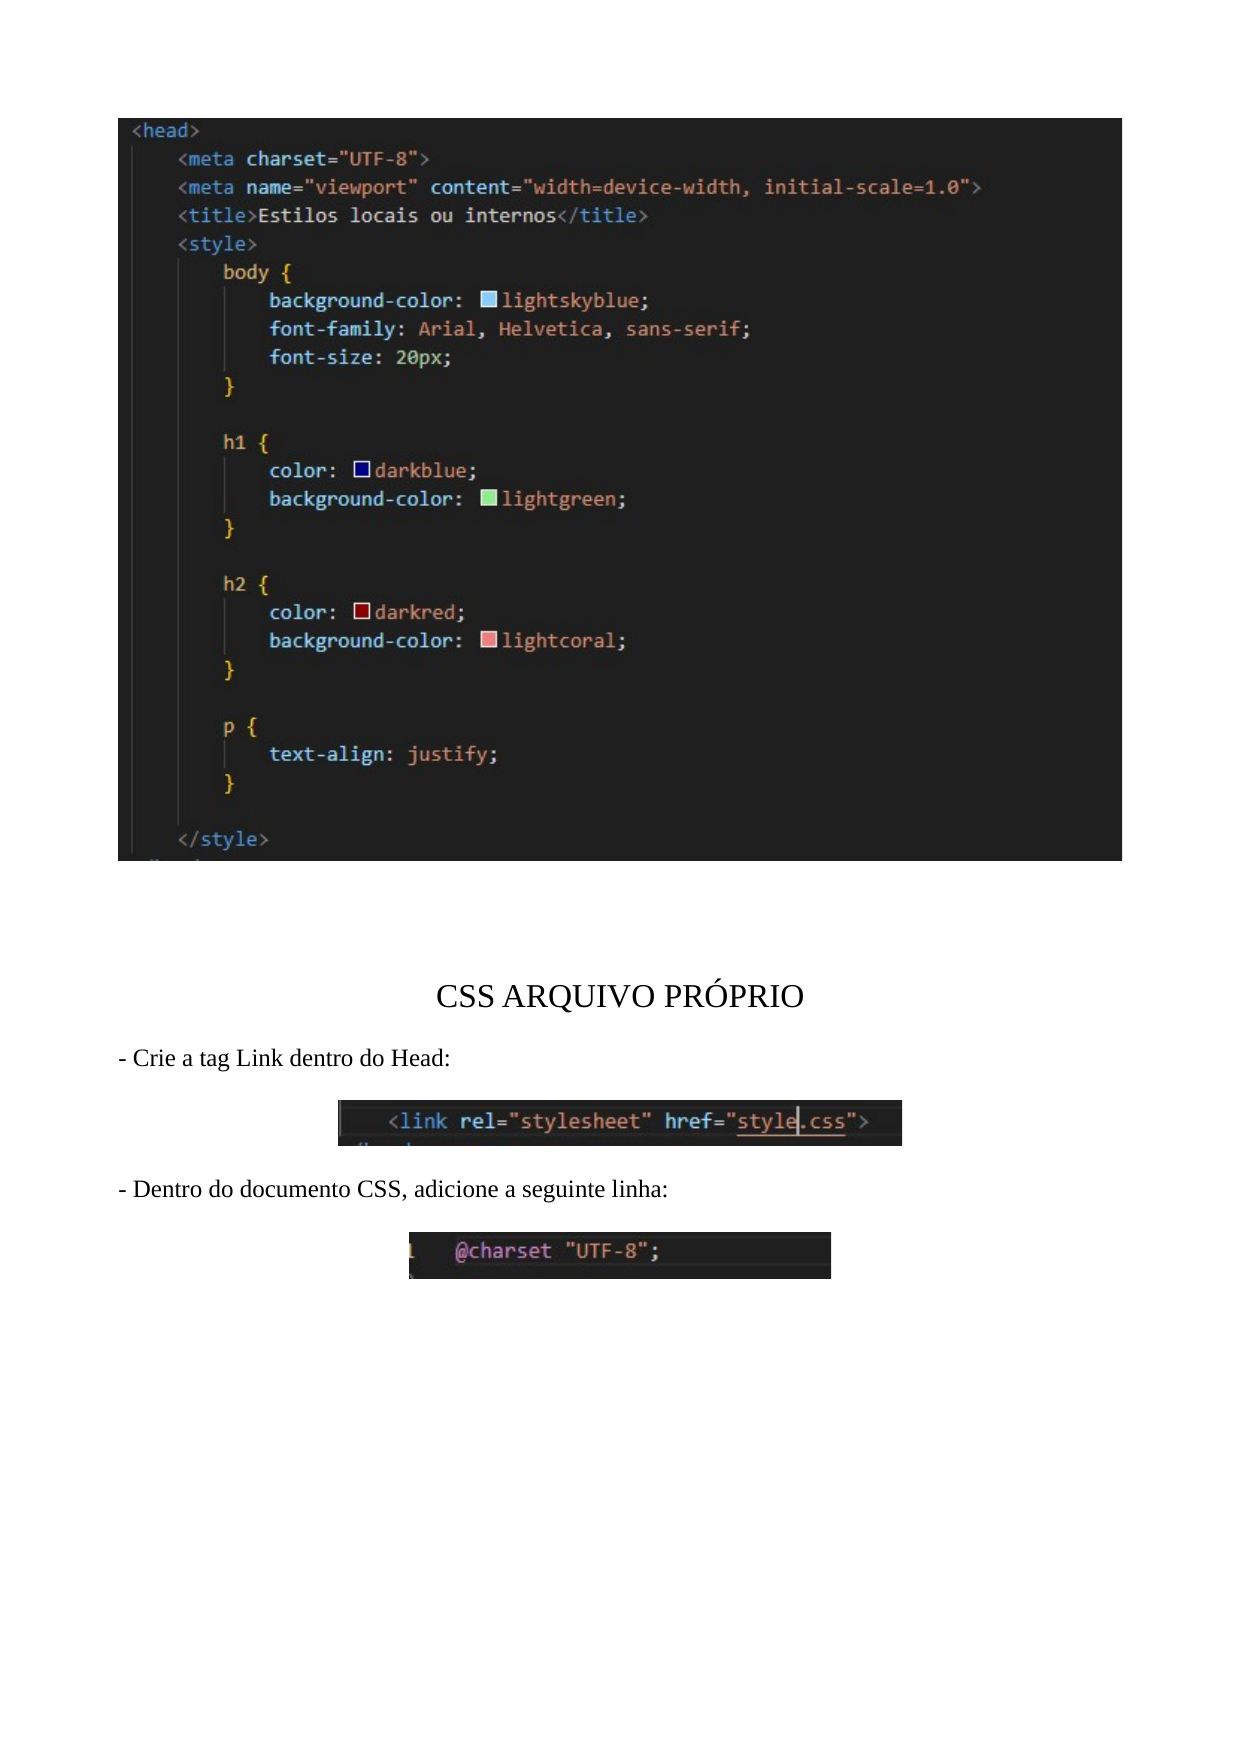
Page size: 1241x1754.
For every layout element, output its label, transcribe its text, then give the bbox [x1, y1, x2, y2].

text - Crie a tag Link dentro do Head: [118, 1043, 1122, 1072]
text - Dentro do documento CSS, adicione a seguinte linha: [118, 1174, 1122, 1203]
picture [409, 1232, 832, 1279]
picture [118, 118, 1123, 861]
text CSS ARQUIVO PRÓPRIO [118, 861, 1122, 1014]
picture [338, 1100, 903, 1146]
